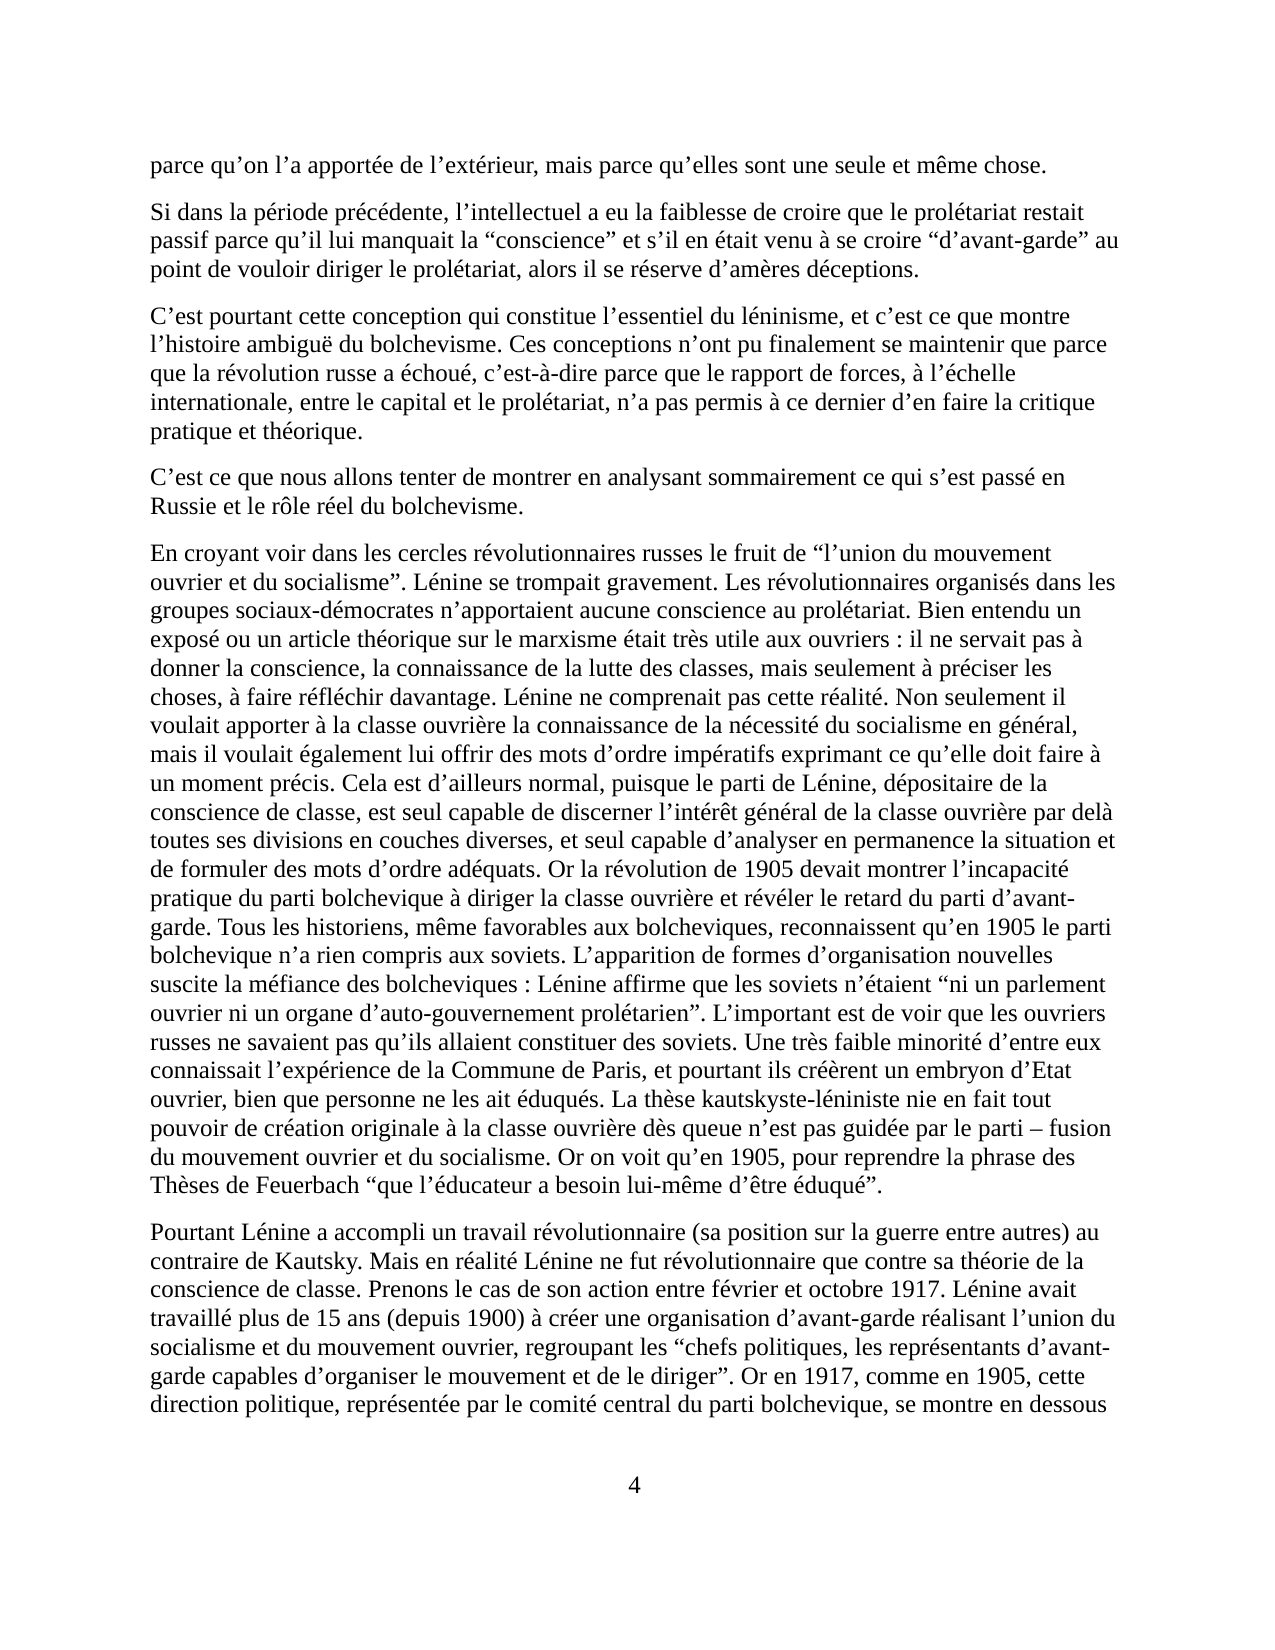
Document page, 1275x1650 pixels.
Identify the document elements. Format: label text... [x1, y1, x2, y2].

text Pourtant Lénine a accompli un travail révolutionnaire (sa position sur la guerre entre autres) au contraire de Kautsky. Mais en réalité Lénine ne fut révolutionnaire que contre sa théorie de la conscience de classe. Prenons le cas de son action entre février et octobre 1917. Lénine avait travaillé plus de 15 ans (depuis 1900) à créer une organisation d’avant-garde réalisant l’union du socialisme et du mouvement ouvrier, regroupant les “chefs politiques, les représentants d’avant-garde capables d’organiser le mouvement et de le diriger”. Or en 1917, comme en 1905, cette direction politique, représentée par le comité central du parti bolchevique, se montre en dessous [150, 1217, 1125, 1418]
text En croyant voir dans les cercles révolutionnaires russes le fruit de “l’union du mouvement ouvrier et du socialisme”. Lénine se trompait gravement. Les révolutionnaires organisés dans les groupes sociaux-démocrates n’apportaient aucune conscience au prolétariat. Bien entendu un exposé ou un article théorique sur le marxisme était très utile aux ouvriers : il ne servait pas à donner la conscience, la connaissance de la lutte des classes, mais seulement à préciser les choses, à faire réfléchir davantage. Lénine ne comprenait pas cette réalité. Non seulement il voulait apporter à la classe ouvrière la connaissance de la nécessité du socialisme en général, mais il voulait également lui offrir des mots d’ordre impératifs exprimant ce qu’elle doit faire à un moment précis. Cela est d’ailleurs normal, puisque le parti de Lénine, dépositaire de la conscience de classe, est seul capable de discerner l’intérêt général de la classe ouvrière par delà toutes ses divisions en couches diverses, et seul capable d’analyser en permanence la situation et de formuler des mots d’ordre adéquats. Or la révolution de 1905 devait montrer l’incapacité pratique du parti bolchevique à diriger la classe ouvrière et révéler le retard du parti d’avant-garde. Tous les historiens, même favorables aux bolcheviques, reconnaissent qu’en 1905 le parti bolchevique n’a rien compris aux soviets. L’apparition de formes d’organisation nouvelles suscite la méfiance des bolcheviques : Lénine affirme que les soviets n’étaient “ni un parlement ouvrier ni un organe d’auto-gouvernement prolétarien”. L’important est de voir que les ouvriers russes ne savaient pas qu’ils allaient constituer des soviets. Une très faible minorité d’entre eux connaissait l’expérience de la Commune de Paris, et pourtant ils créèrent un embryon d’Etat ouvrier, bien que personne ne les ait éduqués. La thèse kautskyste-léniniste nie en fait tout pouvoir de création originale à la classe ouvrière dès queue n’est pas guidée par le parti – fusion du mouvement ouvrier et du socialisme. Or on voit qu’en 1905, pour reprendre la phrase des Thèses de Feuerbach “que l’éducateur a besoin lui-même d’être éduqué”. [150, 538, 1125, 1199]
text C’est ce que nous allons tenter de montrer en analysant sommairement ce qui s’est passé en Russie et le rôle réel du bolchevisme. [150, 462, 1125, 520]
text Si dans la période précédente, l’intellectuel a eu la faiblesse de croire que le prolétariat restait passif parce qu’il lui manquait la “conscience” et s’il en était venu à se croire “d’avant-garde” au point de vouloir diriger le prolétariat, alors il se réserve d’amères déceptions. [150, 197, 1125, 283]
text C’est pourtant cette conception qui constitue l’essentiel du léninisme, et c’est ce que montre l’histoire ambiguë du bolchevisme. Ces conceptions n’ont pu finalement se maintenir que parce que la révolution russe a échoué, c’est-à-dire parce que le rapport de forces, à l’échelle internationale, entre le capital et le prolétariat, n’a pas permis à ce dernier d’en faire la critique pratique et théorique. [150, 301, 1125, 444]
text parce qu’on l’a apportée de l’extérieur, mais parce qu’elles sont une seule et même chose. [150, 150, 1125, 179]
